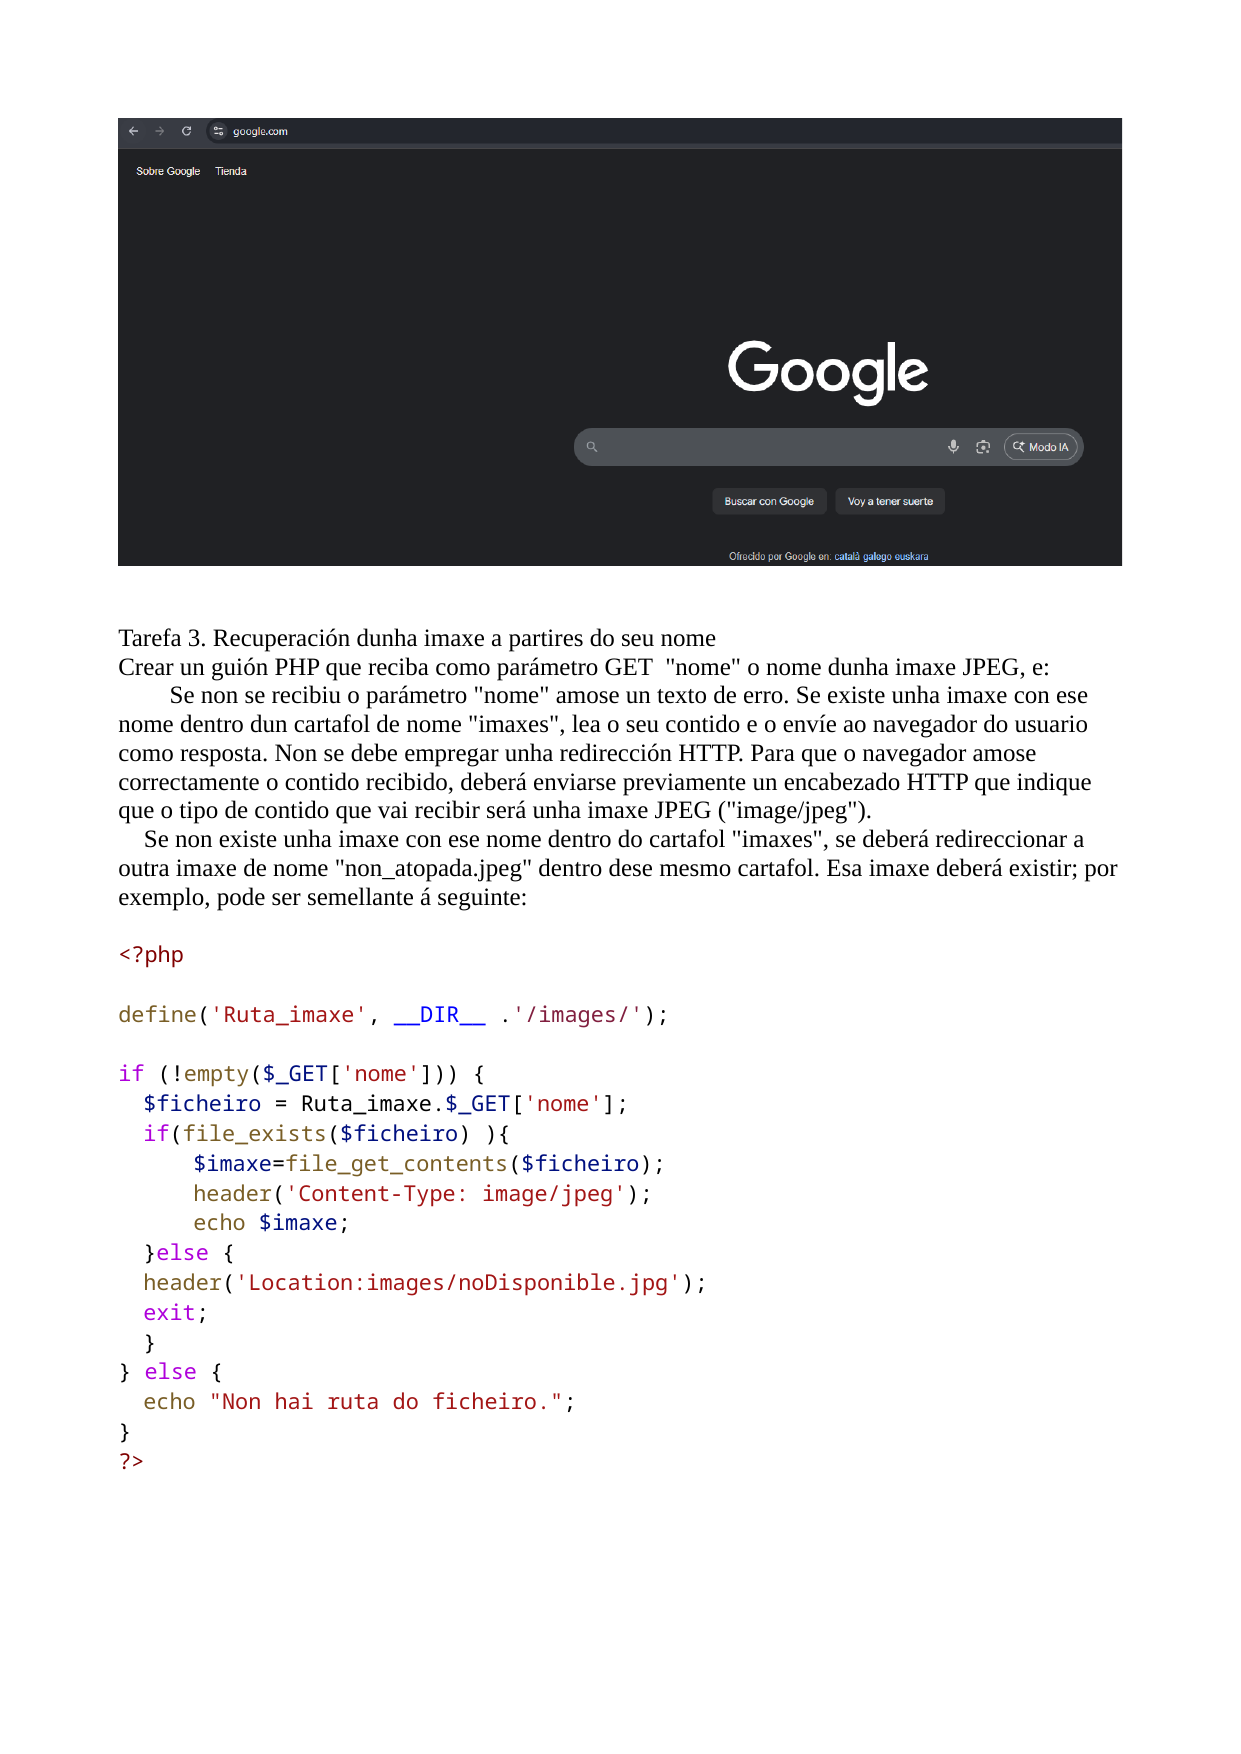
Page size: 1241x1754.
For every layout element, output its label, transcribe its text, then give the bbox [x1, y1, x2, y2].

text } else { [118, 1356, 1122, 1386]
text $ficheiro = Ruta_imaxe.$_GET['nome']; [118, 1088, 1122, 1118]
text   Se non se recibiu o parámetro "nome" amose un texto de erro. Se existe unha imaxe con ese nome dentro dun cartafol de nome "imaxes", lea o seu contido e o envíe ao navegador do usuario como resposta. Non se debe empregar unha redirección HTTP. Para que o navegador amose correctamente o contido recibido, deberá enviarse previamente un encabezado HTTP que indique que o tipo de contido que vai recibir será unha imaxe JPEG ("image/jpeg"). [118, 681, 1122, 824]
text if(file_exists($ficheiro) ){ [118, 1118, 1122, 1148]
text Crear un guión PHP que reciba como parámetro GET "nome" o nome dunha imaxe JPEG, e: [118, 652, 1122, 681]
text header('Location:images/noDisponible.jpg'); [118, 1267, 1122, 1297]
text header('Content-Type: image/jpeg'); [118, 1177, 1122, 1207]
text  Se non existe unha imaxe con ese nome dentro do cartafol "imaxes", se deberá redireccionar a outra imaxe de nome "non_atopada.jpeg" dentro dese mesmo cartafol. Esa imaxe deberá existir; por exemplo, pode ser semellante á seguinte: [118, 824, 1122, 911]
text echo $imaxe; [118, 1207, 1122, 1237]
text define('Ruta_imaxe', __DIR__ .'/images/'); [118, 999, 1122, 1029]
text $imaxe=file_get_contents($ficheiro); [118, 1148, 1122, 1177]
text if (!empty($_GET['nome'])) { [118, 1058, 1122, 1088]
picture [118, 118, 1123, 566]
text Tarefa 3. Recuperación dunha imaxe a partires do seu nome [118, 623, 1122, 652]
text }else { [118, 1237, 1122, 1267]
text ?> [118, 1446, 1122, 1475]
text } [118, 1326, 1122, 1356]
text <?php [118, 939, 1122, 969]
text echo "Non hai ruta do ficheiro."; [118, 1386, 1122, 1416]
text } [118, 1416, 1122, 1446]
text exit; [118, 1297, 1122, 1326]
